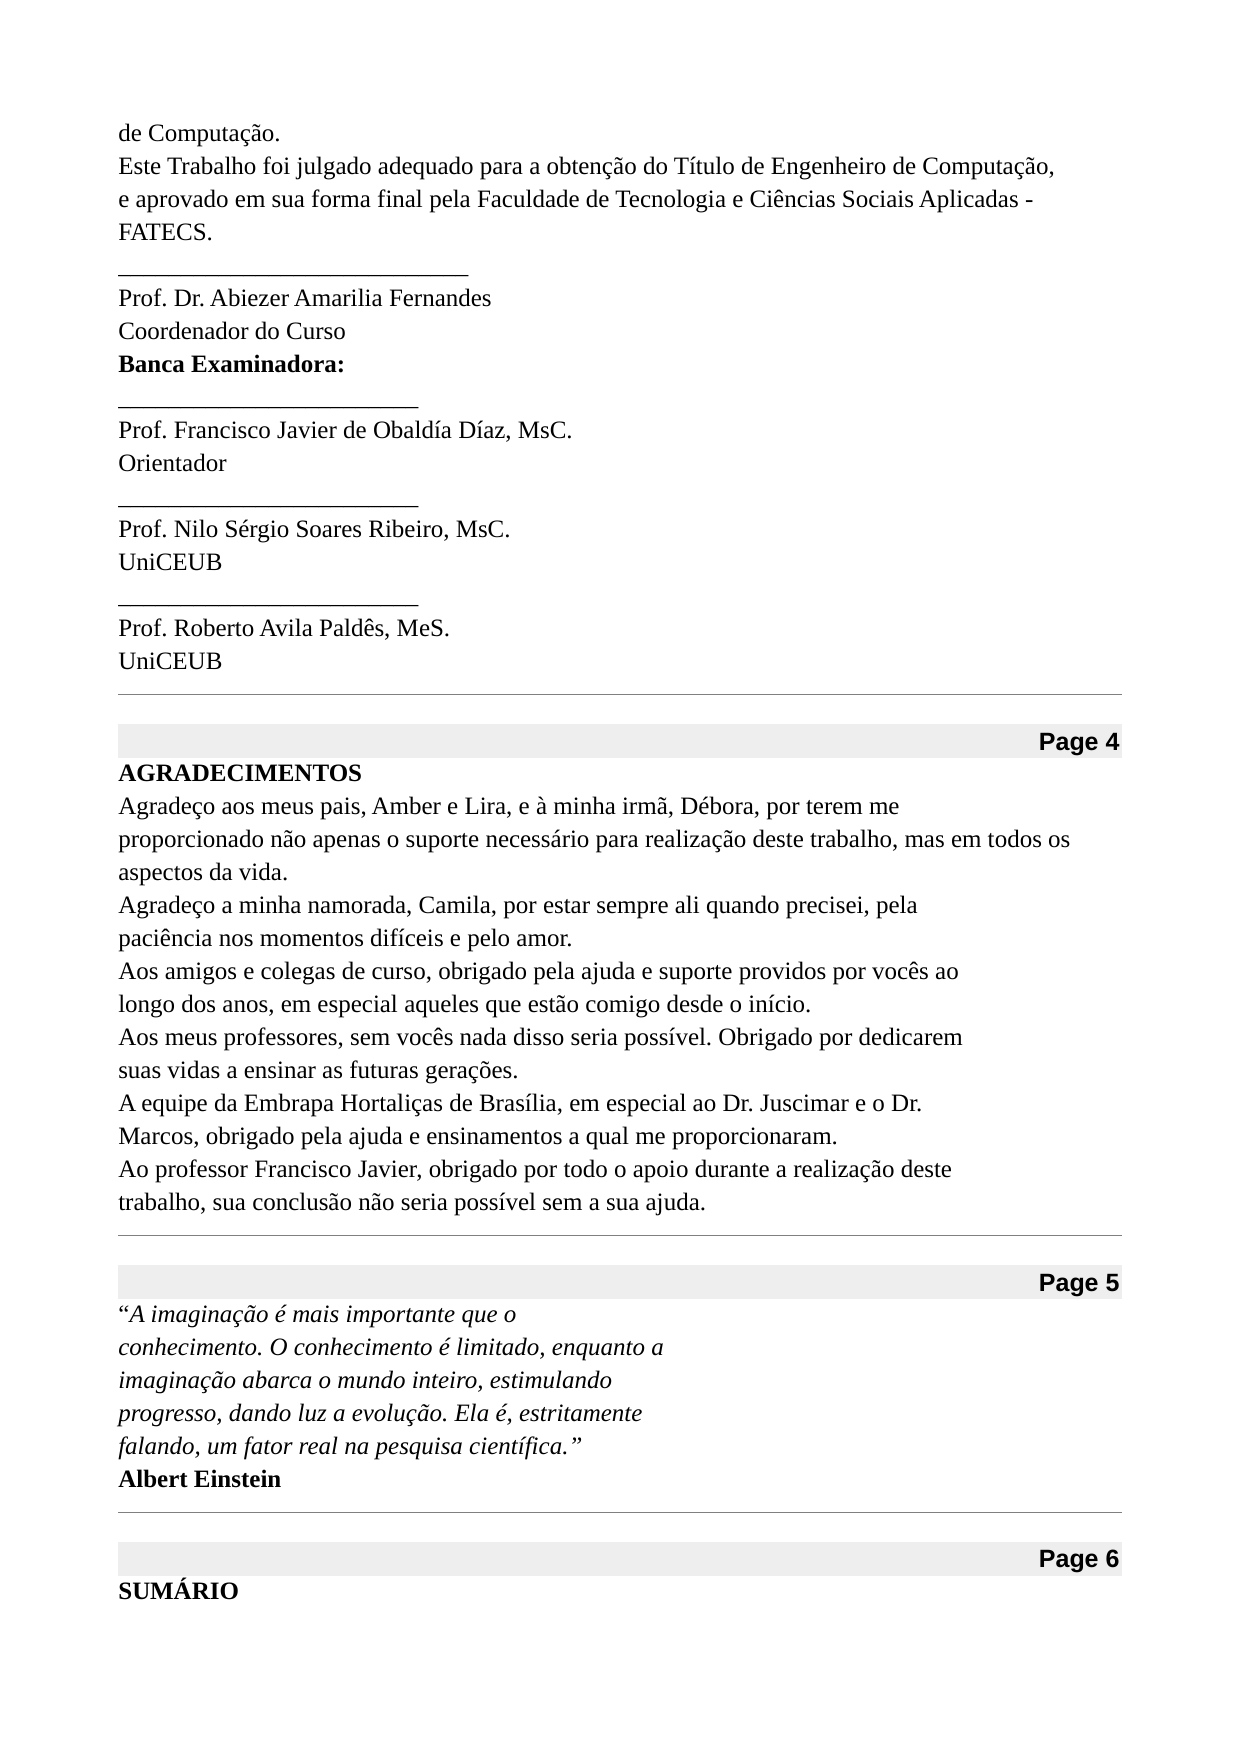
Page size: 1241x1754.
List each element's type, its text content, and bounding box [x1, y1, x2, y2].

text progresso, dando luz a evolução. Ela é, estritamente [118, 1398, 1122, 1427]
text trabalho, sua conclusão não seria possível sem a sua ajuda. [118, 1187, 1122, 1216]
text Agradeço a minha namorada, Camila, por estar sempre ali quando precisei, pela [118, 890, 1122, 919]
text imaginação abarca o mundo inteiro, estimulando [118, 1365, 1122, 1394]
text SUMÁRIO [118, 1576, 1122, 1605]
text A equipe da Embrapa Hortaliças de Brasília, em especial ao Dr. Juscimar e o Dr. [118, 1088, 1122, 1117]
text proporcionado não apenas o suporte necessário para realização deste trabalho, mas em todos os [118, 824, 1122, 853]
text Albert Einstein [118, 1464, 1122, 1493]
text FATECS. [118, 217, 1122, 246]
text Este Trabalho foi julgado adequado para a obtenção do Título de Engenheiro de Computação, [118, 151, 1122, 180]
text Prof. Francisco Javier de Obaldía Díaz, MsC. [118, 415, 1122, 444]
text Aos amigos e colegas de curso, obrigado pela ajuda e suporte providos por vocês ao [118, 956, 1122, 985]
text UniCEUB [118, 646, 1122, 675]
text Prof. Nilo Sérgio Soares Ribeiro, MsC. [118, 514, 1122, 543]
table_header Page 6 [118, 1542, 1122, 1576]
text longo dos anos, em especial aqueles que estão comigo desde o início. [118, 989, 1122, 1018]
text Agradeço aos meus pais, Amber e Lira, e à minha irmã, Débora, por terem me [118, 791, 1122, 820]
text Ao professor Francisco Javier, obrigado por todo o apoio durante a realização deste [118, 1154, 1122, 1183]
text ________________________ [118, 580, 1122, 609]
table_header Page 5 [118, 1265, 1122, 1299]
text falando, um fator real na pesquisa científica.” [118, 1431, 1122, 1460]
text Banca Examinadora: [118, 349, 1122, 378]
text Marcos, obrigado pela ajuda e ensinamentos a qual me proporcionaram. [118, 1121, 1122, 1150]
text Prof. Roberto Avila Paldês, MeS. [118, 613, 1122, 642]
text paciência nos momentos difíceis e pelo amor. [118, 923, 1122, 952]
text ________________________ [118, 481, 1122, 510]
text UniCEUB [118, 547, 1122, 576]
table_header Page 4 [118, 724, 1122, 758]
text suas vidas a ensinar as futuras gerações. [118, 1055, 1122, 1084]
text ____________________________ [118, 250, 1122, 279]
text Prof. Dr. Abiezer Amarilia Fernandes [118, 283, 1122, 312]
text ________________________ [118, 382, 1122, 411]
text e aprovado em sua forma final pela Faculdade de Tecnologia e Ciências Sociais Aplicadas - [118, 184, 1122, 213]
text Aos meus professores, sem vocês nada disso seria possível. Obrigado por dedicarem [118, 1022, 1122, 1051]
text AGRADECIMENTOS [118, 758, 1122, 787]
text “A imaginação é mais importante que o [118, 1299, 1122, 1328]
text de Computação. [118, 118, 1122, 147]
text Orientador [118, 448, 1122, 477]
text aspectos da vida. [118, 857, 1122, 886]
text Coordenador do Curso [118, 316, 1122, 345]
text conhecimento. O conhecimento é limitado, enquanto a [118, 1332, 1122, 1361]
